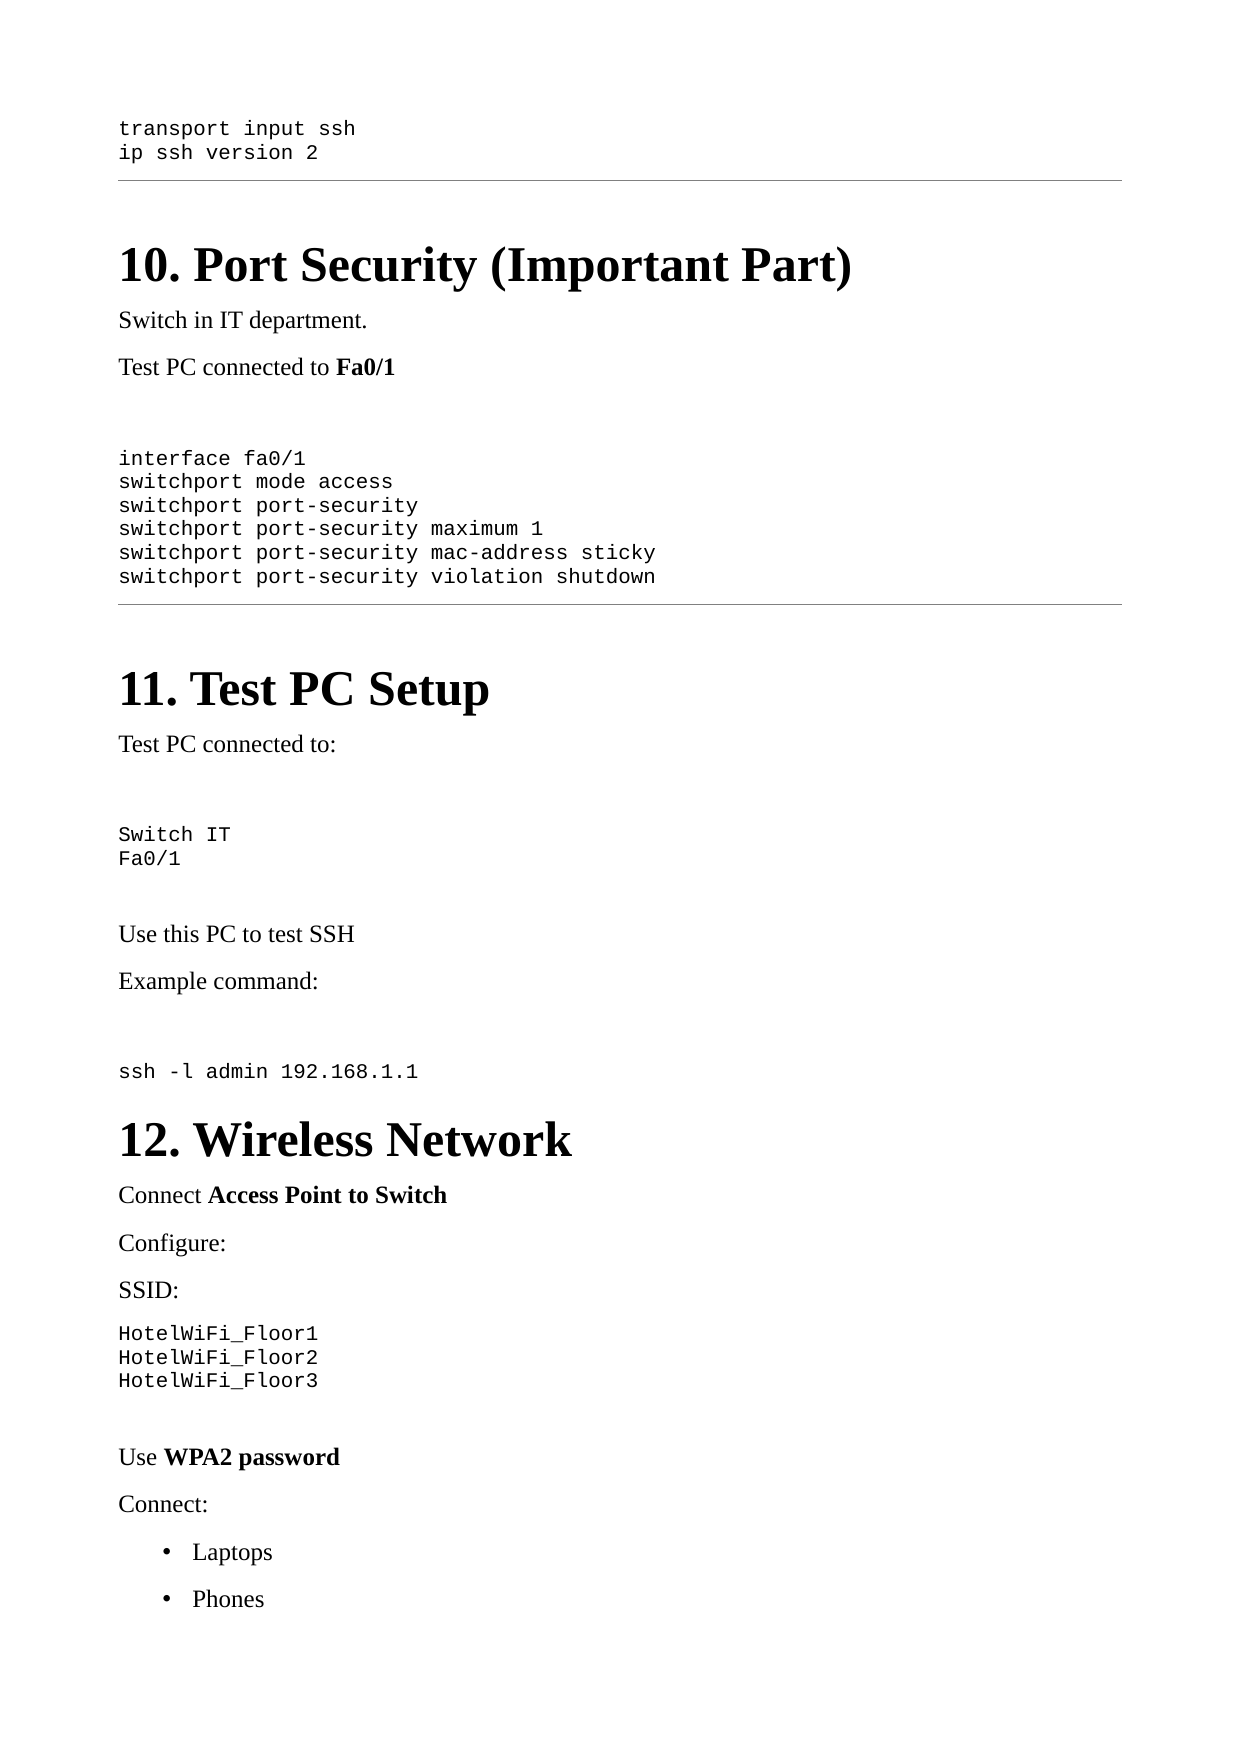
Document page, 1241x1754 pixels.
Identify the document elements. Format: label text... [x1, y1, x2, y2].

text HotelWiFi_Floor1 [118, 1323, 1122, 1347]
text HotelWiFi_Floor3 [118, 1370, 1122, 1394]
list Laptops [162, 1537, 1122, 1566]
text Test PC connected to: [118, 729, 1122, 757]
text Use WPA2 password [118, 1442, 1122, 1470]
text switchport mode access [118, 471, 1122, 495]
text switchport port-security maximum 1 [118, 518, 1122, 542]
list Phones [162, 1584, 1122, 1613]
text Connect Access Point to Switch [118, 1180, 1122, 1209]
subtitle 12. Wireless Network [118, 1110, 1122, 1168]
subtitle 10. Port Security (Important Part) [118, 235, 1122, 292]
text Switch in IT department. [118, 305, 1122, 333]
text Example command: [118, 966, 1122, 995]
text ssh -l admin 192.168.1.1 [118, 1062, 1122, 1085]
text switchport port-security mac-address sticky [118, 542, 1122, 566]
subtitle 11. Test PC Setup [118, 659, 1122, 716]
text Use this PC to test SSH [118, 919, 1122, 947]
text switchport port-security [118, 495, 1122, 518]
text Test PC connected to Fa0/1 [118, 352, 1122, 381]
text HotelWiFi_Floor2 [118, 1347, 1122, 1370]
text Switch IT [118, 824, 1122, 847]
text Configure: [118, 1228, 1122, 1257]
text transport input ssh [118, 118, 1122, 142]
text Connect: [118, 1489, 1122, 1518]
text switchport port-security violation shutdown [118, 566, 1122, 589]
text SSID: [118, 1275, 1122, 1304]
text interface fa0/1 [118, 447, 1122, 471]
text Fa0/1 [118, 847, 1122, 871]
text ip ssh version 2 [118, 142, 1122, 165]
